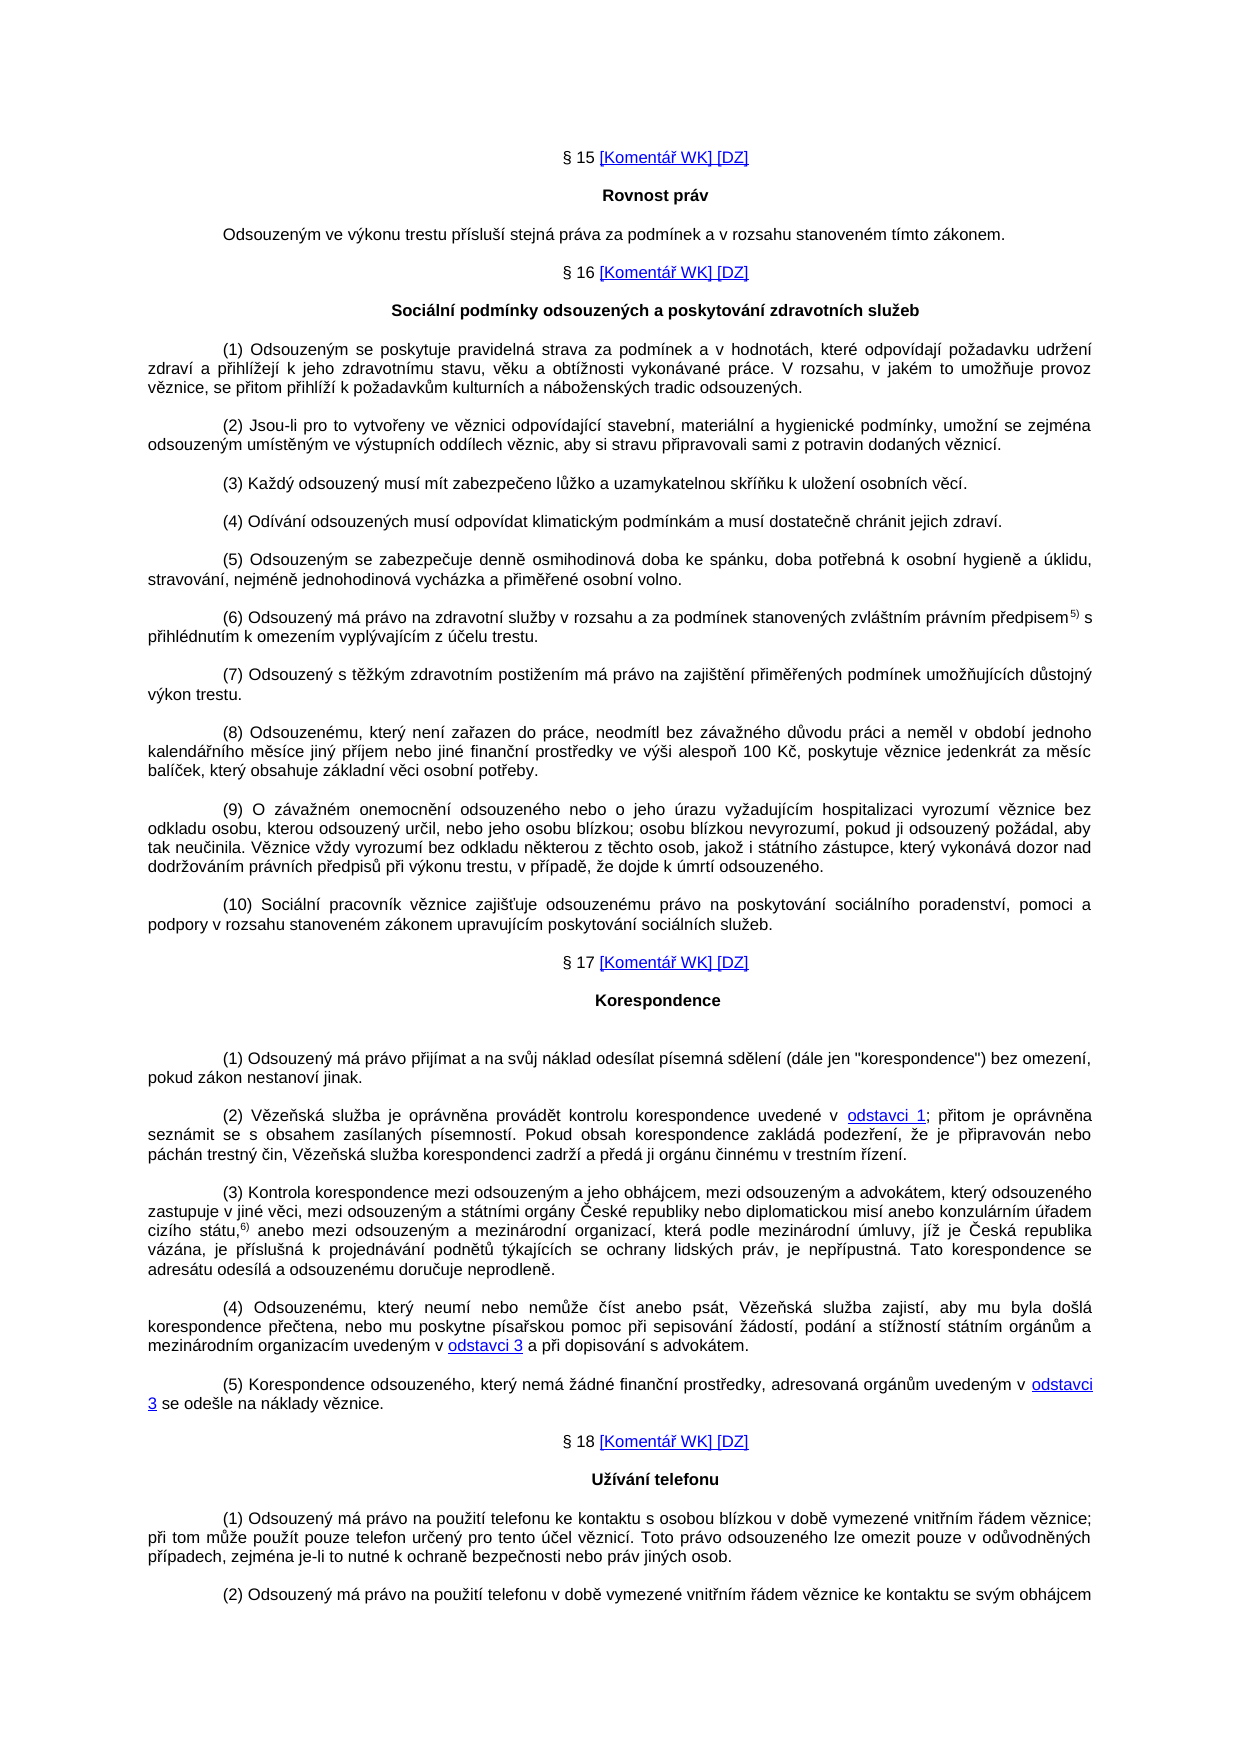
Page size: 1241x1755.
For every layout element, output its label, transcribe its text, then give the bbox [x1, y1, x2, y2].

text (4) Odsouzenému, který neumí nebo nemůže číst anebo psát, Vězeňská služba zajistí, aby mu byla došlá korespondence přečtena, nebo mu poskytne písařskou pomoc při sepisování žádostí, podání a stížností státním orgánům a mezinárodním organizacím uvedeným v odstavci 3 a při dopisování s advokátem. [148, 1298, 1093, 1355]
text (9) O závažném onemocnění odsouzeného nebo o jeho úrazu vyžadujícím hospitalizaci vyrozumí věznice bez odkladu osobu, kterou odsouzený určil, nebo jeho osobu blízkou; osobu blízkou nevyrozumí, pokud ji odsouzený požádal, aby tak neučinila. Věznice vždy vyrozumí bez odkladu některou z těchto osob, jakož i státního zástupce, který vykonává dozor nad dodržováním právních předpisů při výkonu trestu, v případě, že dojde k úmrtí odsouzeného. [148, 799, 1093, 876]
text (3) Kontrola korespondence mezi odsouzeným a jeho obhájcem, mezi odsouzeným a advokátem, který odsouzeného zastupuje v jiné věci, mezi odsouzeným a státními orgány České republiky nebo diplomatickou misí anebo konzulárním úřadem cizího státu,6) anebo mezi odsouzeným a mezinárodní organizací, která podle mezinárodní úmluvy, jíž je Česká republika vázána, je příslušná k projednávání podnětů týkajících se ochrany lidských práv, je nepřípustná. Tato korespondence se adresátu odesílá a odsouzenému doručuje neprodleně. [148, 1183, 1093, 1278]
text (2) Odsouzený má právo na použití telefonu v době vymezené vnitřním řádem věznice ke kontaktu se svým obhájcem [148, 1585, 1093, 1604]
text (2) Vězeňská služba je oprávněna provádět kontrolu korespondence uvedené v odstavci 1; přitom je oprávněna seznámit se s obsahem zasílaných písemností. Pokud obsah korespondence zakládá podezření, že je připravován nebo páchán trestný čin, Vězeňská služba korespondenci zadrží a předá ji orgánu činnému v trestním řízení. [148, 1106, 1093, 1163]
text (1) Odsouzený má právo na použití telefonu ke kontaktu s osobou blízkou v době vymezené vnitřním řádem věznice; při tom může použít pouze telefon určený pro tento účel věznicí. Toto právo odsouzeného lze omezit pouze v odůvodněných případech, zejména je-li to nutné k ochraně bezpečnosti nebo práv jiných osob. [148, 1508, 1093, 1566]
text (3) Každý odsouzený musí mít zabezpečeno lůžko a uzamykatelnou skříňku k uložení osobních věcí. [148, 473, 1093, 493]
text § 16 [Komentář WK] [DZ] [148, 263, 1093, 282]
text (5) Korespondence odsouzeného, který nemá žádné finanční prostředky, adresovaná orgánům uvedeným v odstavci 3 se odešle na náklady věznice. [148, 1374, 1093, 1413]
text Sociální podmínky odsouzených a poskytování zdravotních služeb [148, 301, 1093, 320]
text § 17 [Komentář WK] [DZ] [148, 953, 1093, 972]
text (8) Odsouzenému, který není zařazen do práce, neodmítl bez závažného důvodu práci a neměl v období jednoho kalendářního měsíce jiný příjem nebo jiné finanční prostředky ve výši alespoň 100 Kč, poskytuje věznice jedenkrát za měsíc balíček, který obsahuje základní věci osobní potřeby. [148, 723, 1093, 780]
text Korespondence [148, 991, 1093, 1010]
text (2) Jsou-li pro to vytvořeny ve věznici odpovídající stavební, materiální a hygienické podmínky, umožní se zejména odsouzeným umístěným ve výstupních oddílech věznic, aby si stravu připravovali sami z potravin dodaných věznicí. [148, 416, 1093, 454]
text § 18 [Komentář WK] [DZ] [148, 1432, 1093, 1451]
text (1) Odsouzeným se poskytuje pravidelná strava za podmínek a v hodnotách, které odpovídají požadavku udržení zdraví a přihlížejí k jeho zdravotnímu stavu, věku a obtížnosti vykonávané práce. V rozsahu, v jakém to umožňuje provoz věznice, se přitom přihlíží k požadavkům kulturních a náboženských tradic odsouzených. [148, 339, 1093, 397]
text Odsouzeným ve výkonu trestu přísluší stejná práva za podmínek a v rozsahu stanoveném tímto zákonem. [148, 224, 1093, 243]
text (7) Odsouzený s těžkým zdravotním postižením má právo na zajištění přiměřených podmínek umožňujících důstojný výkon trestu. [148, 665, 1093, 703]
text Rovnost práv [148, 186, 1093, 205]
text Užívání telefonu [148, 1470, 1093, 1489]
text (4) Odívání odsouzených musí odpovídat klimatickým podmínkám a musí dostatečně chránit jejich zdraví. [148, 512, 1093, 531]
text (10) Sociální pracovník věznice zajišťuje odsouzenému právo na poskytování sociálního poradenství, pomoci a podpory v rozsahu stanoveném zákonem upravujícím poskytování sociálních služeb. [148, 895, 1093, 933]
text (1) Odsouzený má právo přijímat a na svůj náklad odesílat písemná sdělení (dále jen "korespondence") bez omezení, pokud zákon nestanoví jinak. [148, 1048, 1093, 1087]
text (5) Odsouzeným se zabezpečuje denně osmihodinová doba ke spánku, doba potřebná k osobní hygieně a úklidu, stravování, nejméně jednohodinová vycházka a přiměřené osobní volno. [148, 550, 1093, 588]
text § 15 [Komentář WK] [DZ] [148, 148, 1093, 167]
text (6) Odsouzený má právo na zdravotní služby v rozsahu a za podmínek stanovených zvláštním právním předpisem5) s přihlédnutím k omezením vyplývajícím z účelu trestu. [148, 608, 1093, 646]
